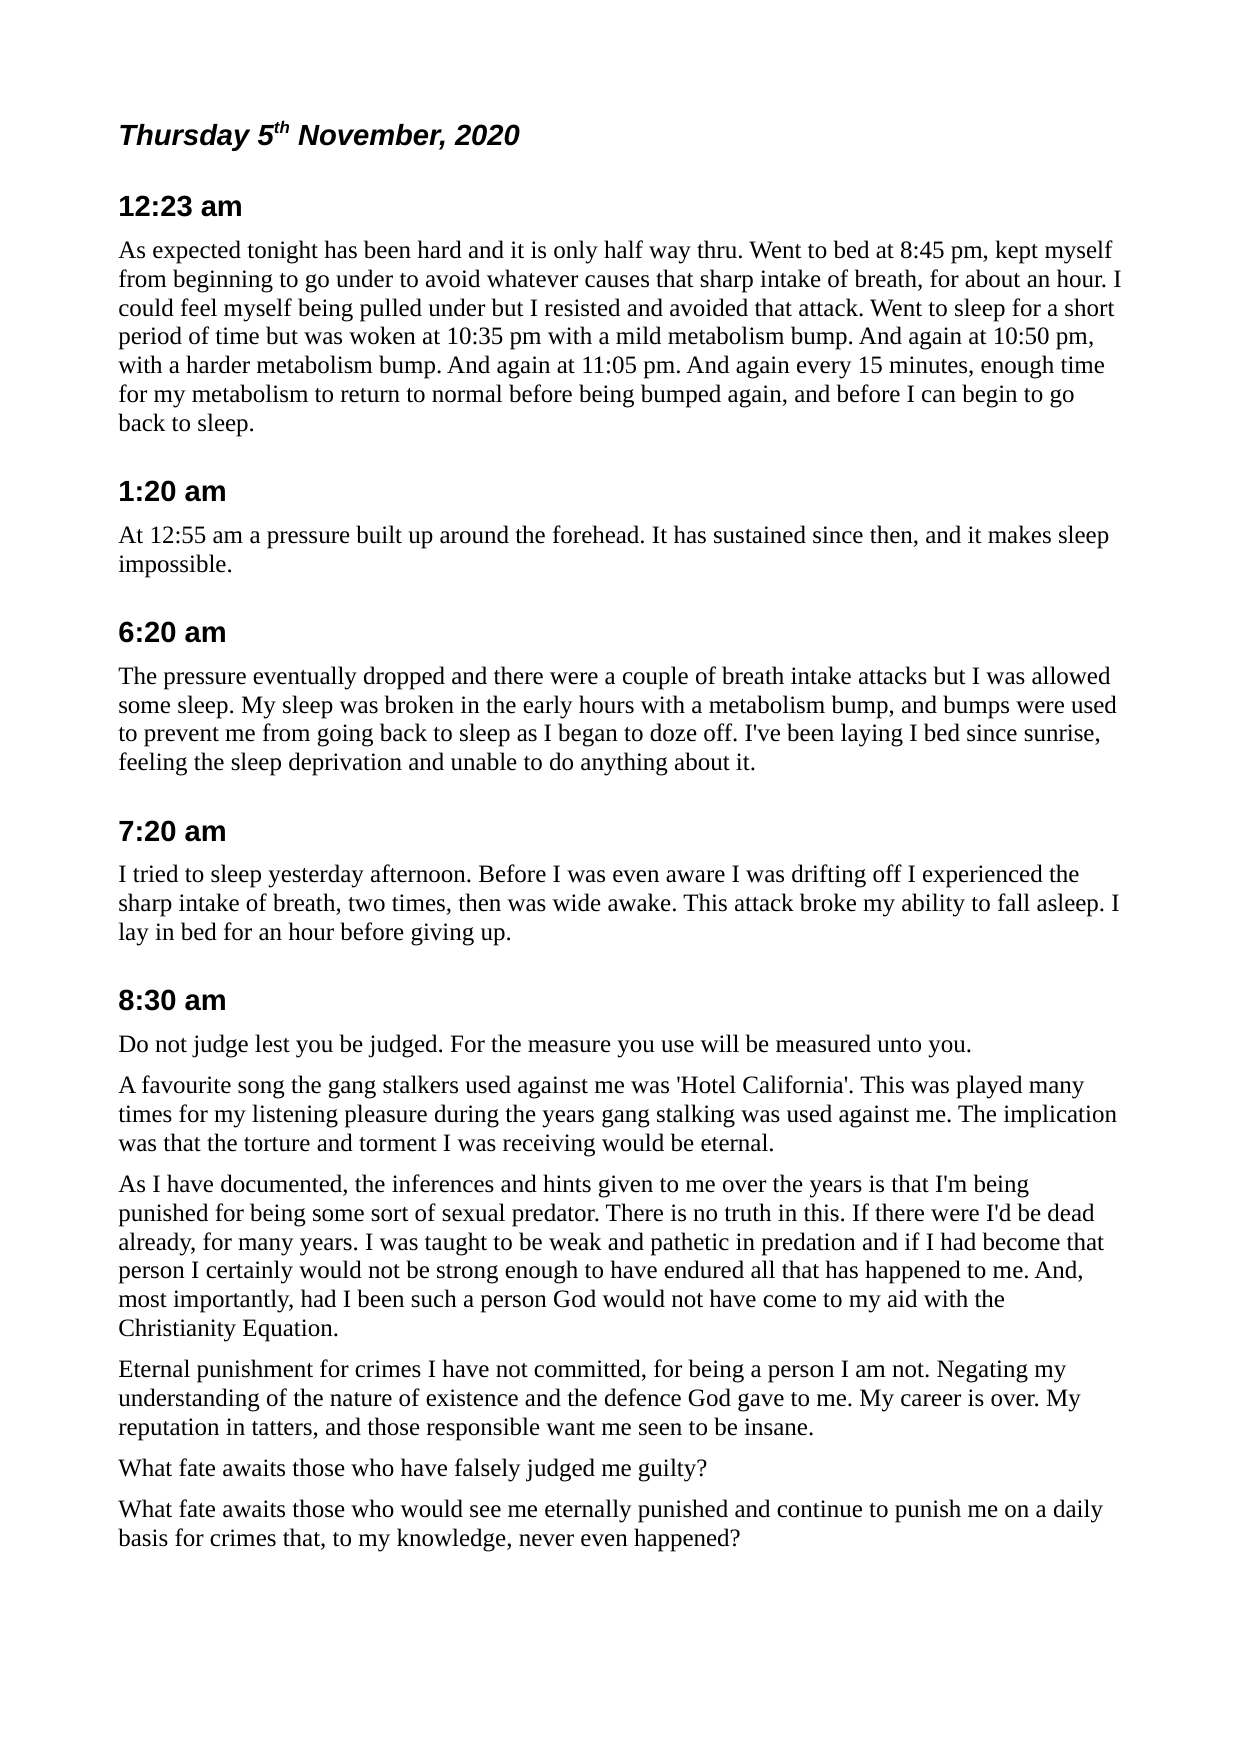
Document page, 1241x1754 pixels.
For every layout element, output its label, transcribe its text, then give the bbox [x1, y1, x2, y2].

subtitle 6:20 am [118, 615, 1122, 648]
text Do not judge lest you be judged. For the measure you use will be measured unto you. [118, 1029, 1122, 1058]
text The pressure eventually dropped and there were a couple of breath intake attacks but I was allowed some sleep. My sleep was broken in the early hours with a metabolism bump, and bumps were used to prevent me from going back to sleep as I began to doze off. I've been laying I bed since sunrise, feeling the sleep deprivation and unable to do anything about it. [118, 661, 1122, 776]
text I tried to sleep yesterday afternoon. Before I was even aware I was drifting off I experienced the sharp intake of breath, two times, then was wide awake. This attack broke my ability to fall asleep. I lay in bed for an hour before giving up. [118, 859, 1122, 946]
text What fate awaits those who have falsely judged me guilty? [118, 1453, 1122, 1482]
text A favourite song the gang stalkers used against me was 'Hotel California'. This was played many times for my listening pleasure during the years gang stalking was used against me. The implication was that the torture and torment I was receiving would be eternal. [118, 1071, 1122, 1157]
text What fate awaits those who would see me eternally punished and continue to punish me on a daily basis for crimes that, to my knowledge, never even happened? [118, 1494, 1122, 1552]
text As expected tonight has been hard and it is only half way thru. Went to bed at 8:45 pm, kept myself from beginning to go under to avoid whatever causes that sharp intake of breath, for about an hour. I could feel myself being pulled under but I resisted and avoided that attack. Went to sleep for a short period of time but was woken at 10:35 pm with a mild metabolism bump. And again at 10:50 pm, with a harder metabolism bump. And again at 11:05 pm. And again every 15 minutes, enough time for my metabolism to return to normal before being bumped again, and before I can begin to go back to sleep. [118, 235, 1122, 436]
text At 12:55 am a pressure built up around the forehead. It has sustained since then, and it makes sleep impossible. [118, 520, 1122, 577]
subtitle 1:20 am [118, 474, 1122, 507]
subtitle Thursday 5th November, 2020 [118, 118, 1122, 152]
text As I have documented, the inferences and hints given to me over the years is that I'm being punished for being some sort of sexual predator. There is no truth in this. If there were I'd be dead already, for many years. I was taught to be weak and pathetic in predation and if I had become that person I certainly would not be strong enough to have endured all that has happened to me. And, most importantly, had I been such a person God would not have come to my aid with the Christianity Equation. [118, 1169, 1122, 1342]
text Eternal punishment for crimes I have not committed, for being a person I am not. Negating my understanding of the nature of existence and the defence God gave to me. My career is over. My reputation in tatters, and those responsible want me seen to be insane. [118, 1354, 1122, 1441]
subtitle 8:30 am [118, 983, 1122, 1017]
subtitle 7:20 am [118, 813, 1122, 847]
subtitle 12:23 am [118, 189, 1122, 223]
